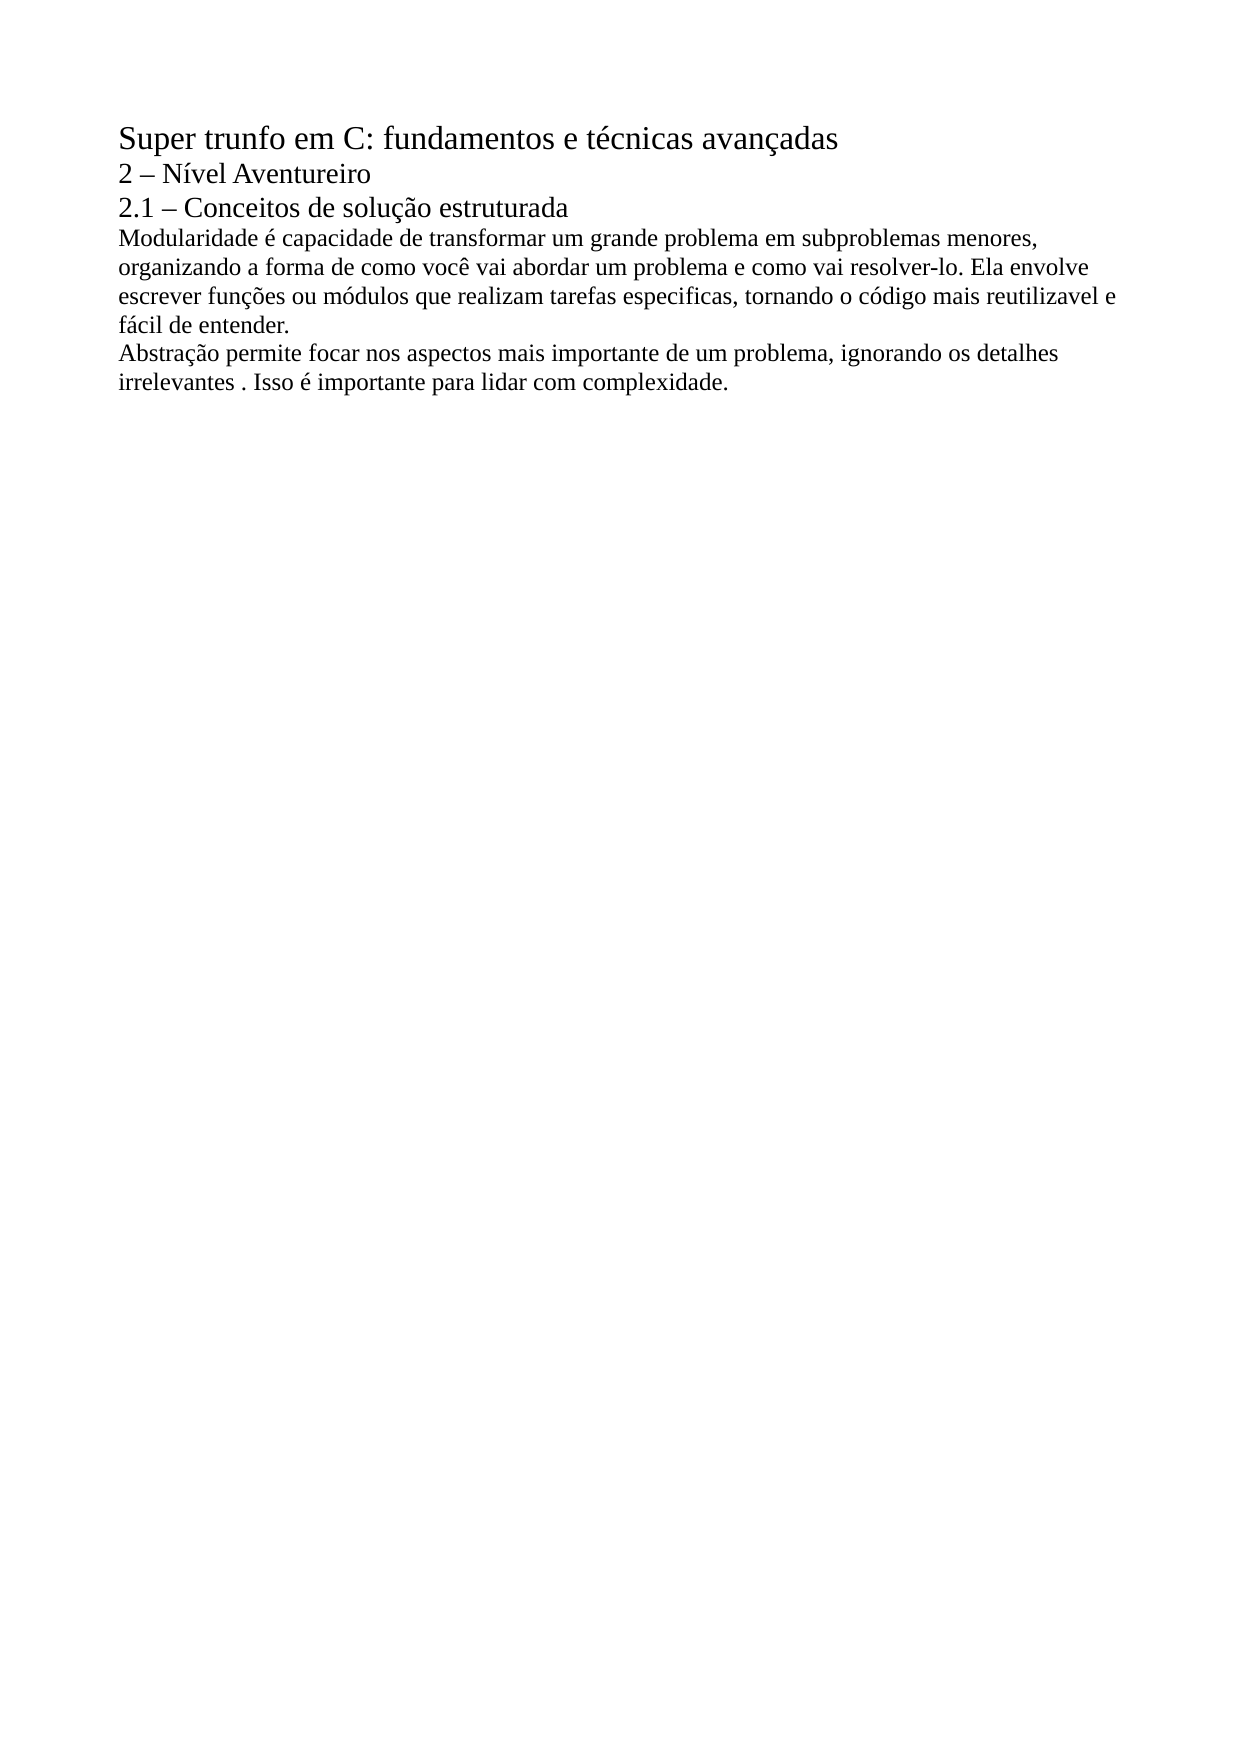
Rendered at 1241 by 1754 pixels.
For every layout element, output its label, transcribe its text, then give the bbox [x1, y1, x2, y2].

text Abstração permite focar nos aspectos mais importante de um problema, ignorando os detalhes irrelevantes . Isso é importante para lidar com complexidade. [118, 338, 1122, 396]
text Super trunfo em C: fundamentos e técnicas avançadas [118, 118, 1122, 156]
text 2 – Nível Aventureiro [118, 156, 1122, 190]
text Modularidade é capacidade de transformar um grande problema em subproblemas menores, organizando a forma de como você vai abordar um problema e como vai resolver-lo. Ela envolve escrever funções ou módulos que realizam tarefas especificas, tornando o código mais reutilizavel e fácil de entender. [118, 223, 1122, 338]
text 2.1 – Conceitos de solução estruturada [118, 190, 1122, 223]
